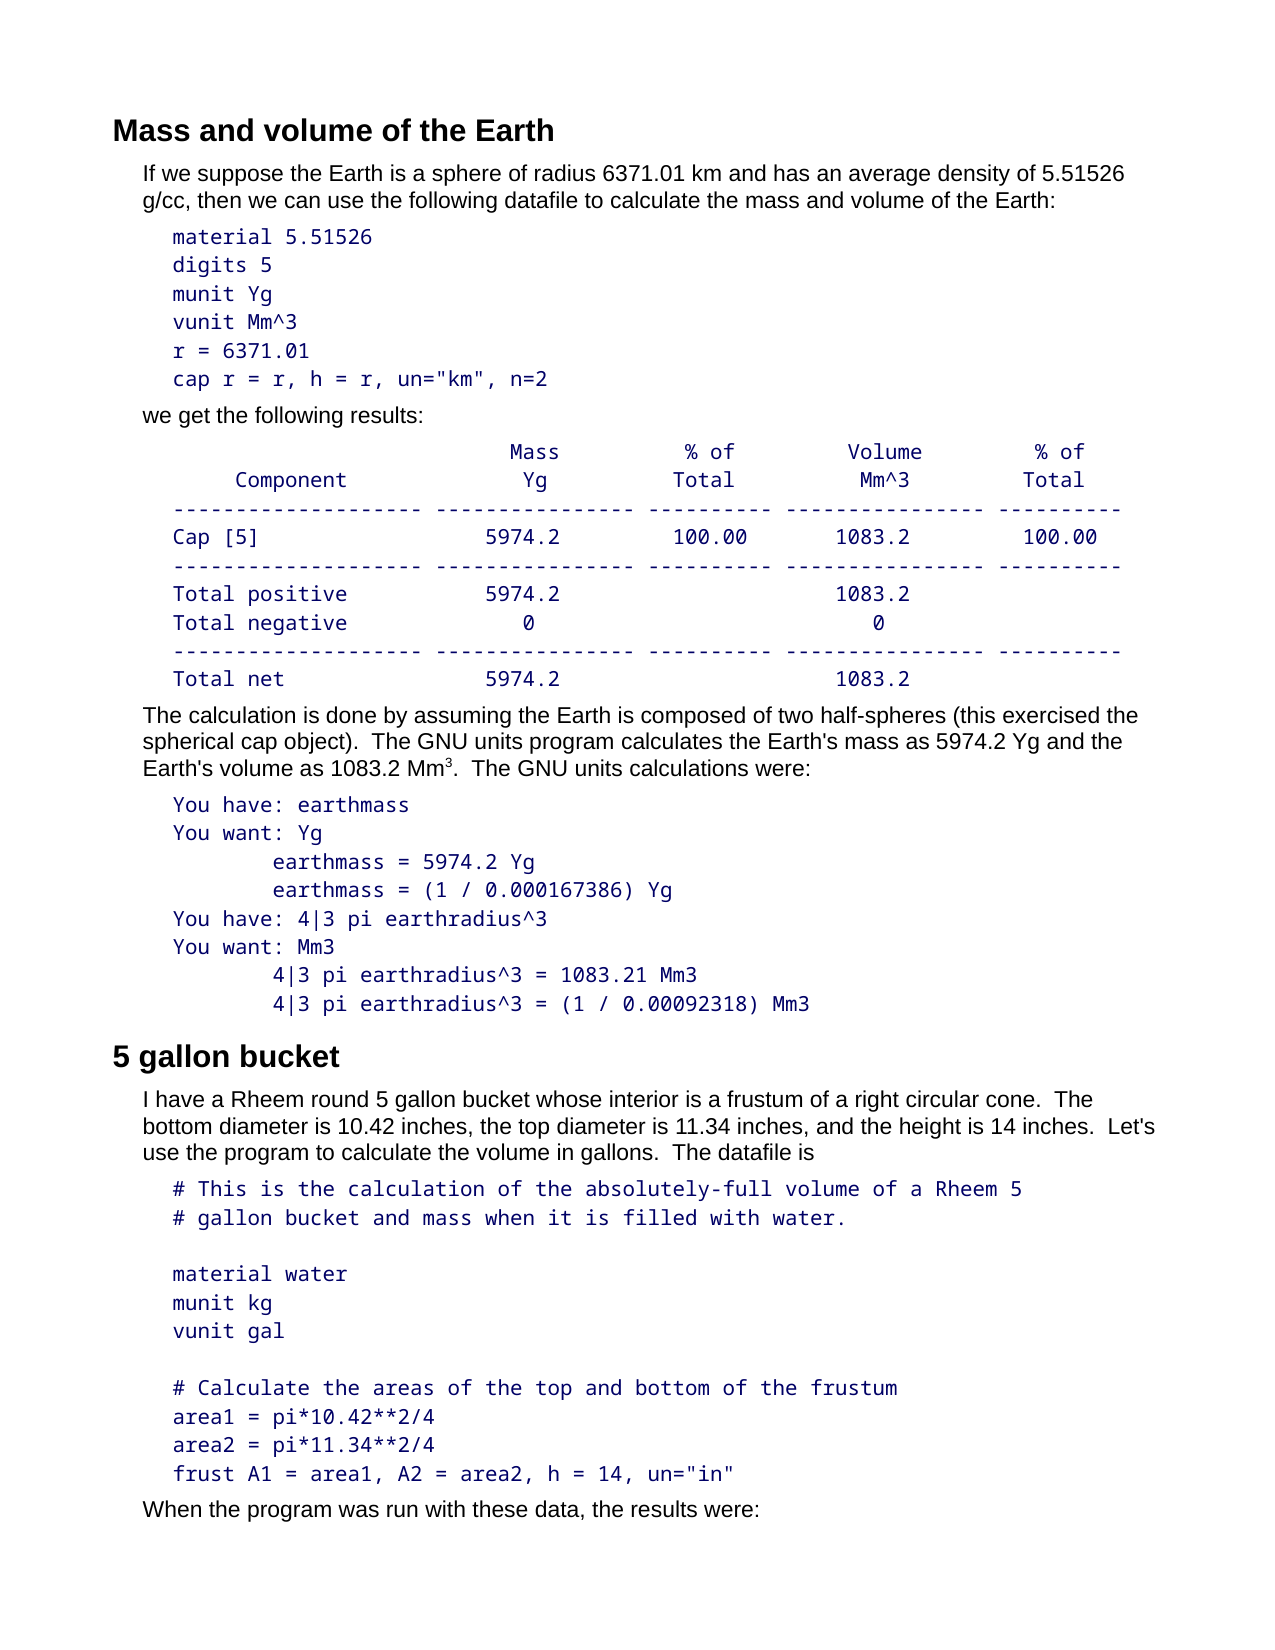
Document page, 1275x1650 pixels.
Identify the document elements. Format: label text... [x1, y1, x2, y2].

text I have a Rheem round 5 gallon bucket whose interior is a frustum of a right circular cone. The bottom diameter is 10.42 inches, the top diameter is 11.34 inches, and the height is 14 inches. Let's use the program to calculate the volume in gallons. The datafile is [142, 1086, 1162, 1165]
text Total net 5974.2 1083.2 [172, 664, 1162, 693]
text digits 5 [172, 251, 1162, 279]
text -------------------- ---------------- ---------- ---------------- ---------- [172, 494, 1162, 522]
text Component Yg Total Mm^3 Total [172, 465, 1162, 494]
text You want: Yg [172, 818, 1162, 847]
text # Calculate the areas of the top and bottom of the frustum [172, 1373, 1162, 1402]
text area1 = pi*10.42**2/4 [172, 1402, 1162, 1430]
text we get the following results: [142, 402, 1162, 428]
text munit kg [172, 1288, 1162, 1316]
text You want: Mm3 [172, 932, 1162, 961]
text Total positive 5974.2 1083.2 [172, 579, 1162, 608]
text You have: earthmass [172, 790, 1162, 818]
text munit Yg [172, 279, 1162, 307]
text When the program was run with these data, the results were: [142, 1496, 1162, 1522]
text r = 6371.01 [172, 336, 1162, 364]
text Total negative 0 0 [172, 608, 1162, 636]
text You have: 4|3 pi earthradius^3 [172, 904, 1162, 932]
text The calculation is done by assuming the Earth is composed of two half-spheres (this exercised the spherical cap object). The GNU units program calculates the Earth's mass as 5974.2 Yg and the Earth's volume as 1083.2 Mm3. The GNU units calculations were: [142, 702, 1162, 781]
text vunit Mm^3 [172, 307, 1162, 336]
text # gallon bucket and mass when it is filled with water. [172, 1203, 1162, 1231]
text # This is the calculation of the absolutely-full volume of a Rheem 5 [172, 1174, 1162, 1203]
text 4|3 pi earthradius^3 = (1 / 0.00092318) Mm3 [172, 989, 1162, 1017]
text vunit gal [172, 1316, 1162, 1345]
subtitle Mass and volume of the Earth [112, 112, 1162, 148]
text earthmass = (1 / 0.000167386) Yg [172, 875, 1162, 904]
text Cap [5] 5974.2 100.00 1083.2 100.00 [172, 522, 1162, 551]
text area2 = pi*11.34**2/4 [172, 1430, 1162, 1459]
text earthmass = 5974.2 Yg [172, 847, 1162, 875]
text frust A1 = area1, A2 = area2, h = 14, un="in" [172, 1459, 1162, 1487]
text -------------------- ---------------- ---------- ---------------- ---------- [172, 551, 1162, 579]
text If we suppose the Earth is a sphere of radius 6371.01 km and has an average density of 5.51526 g/cc, then we can use the following datafile to calculate the mass and volume of the Earth: [142, 160, 1162, 213]
text material 5.51526 [172, 222, 1162, 251]
text -------------------- ---------------- ---------- ---------------- ---------- [172, 636, 1162, 664]
text 4|3 pi earthradius^3 = 1083.21 Mm3 [172, 961, 1162, 989]
text material water [172, 1259, 1162, 1288]
text cap r = r, h = r, un="km", n=2 [172, 364, 1162, 393]
text Mass % of Volume % of [172, 437, 1162, 465]
subtitle 5 gallon bucket [112, 1038, 1162, 1074]
